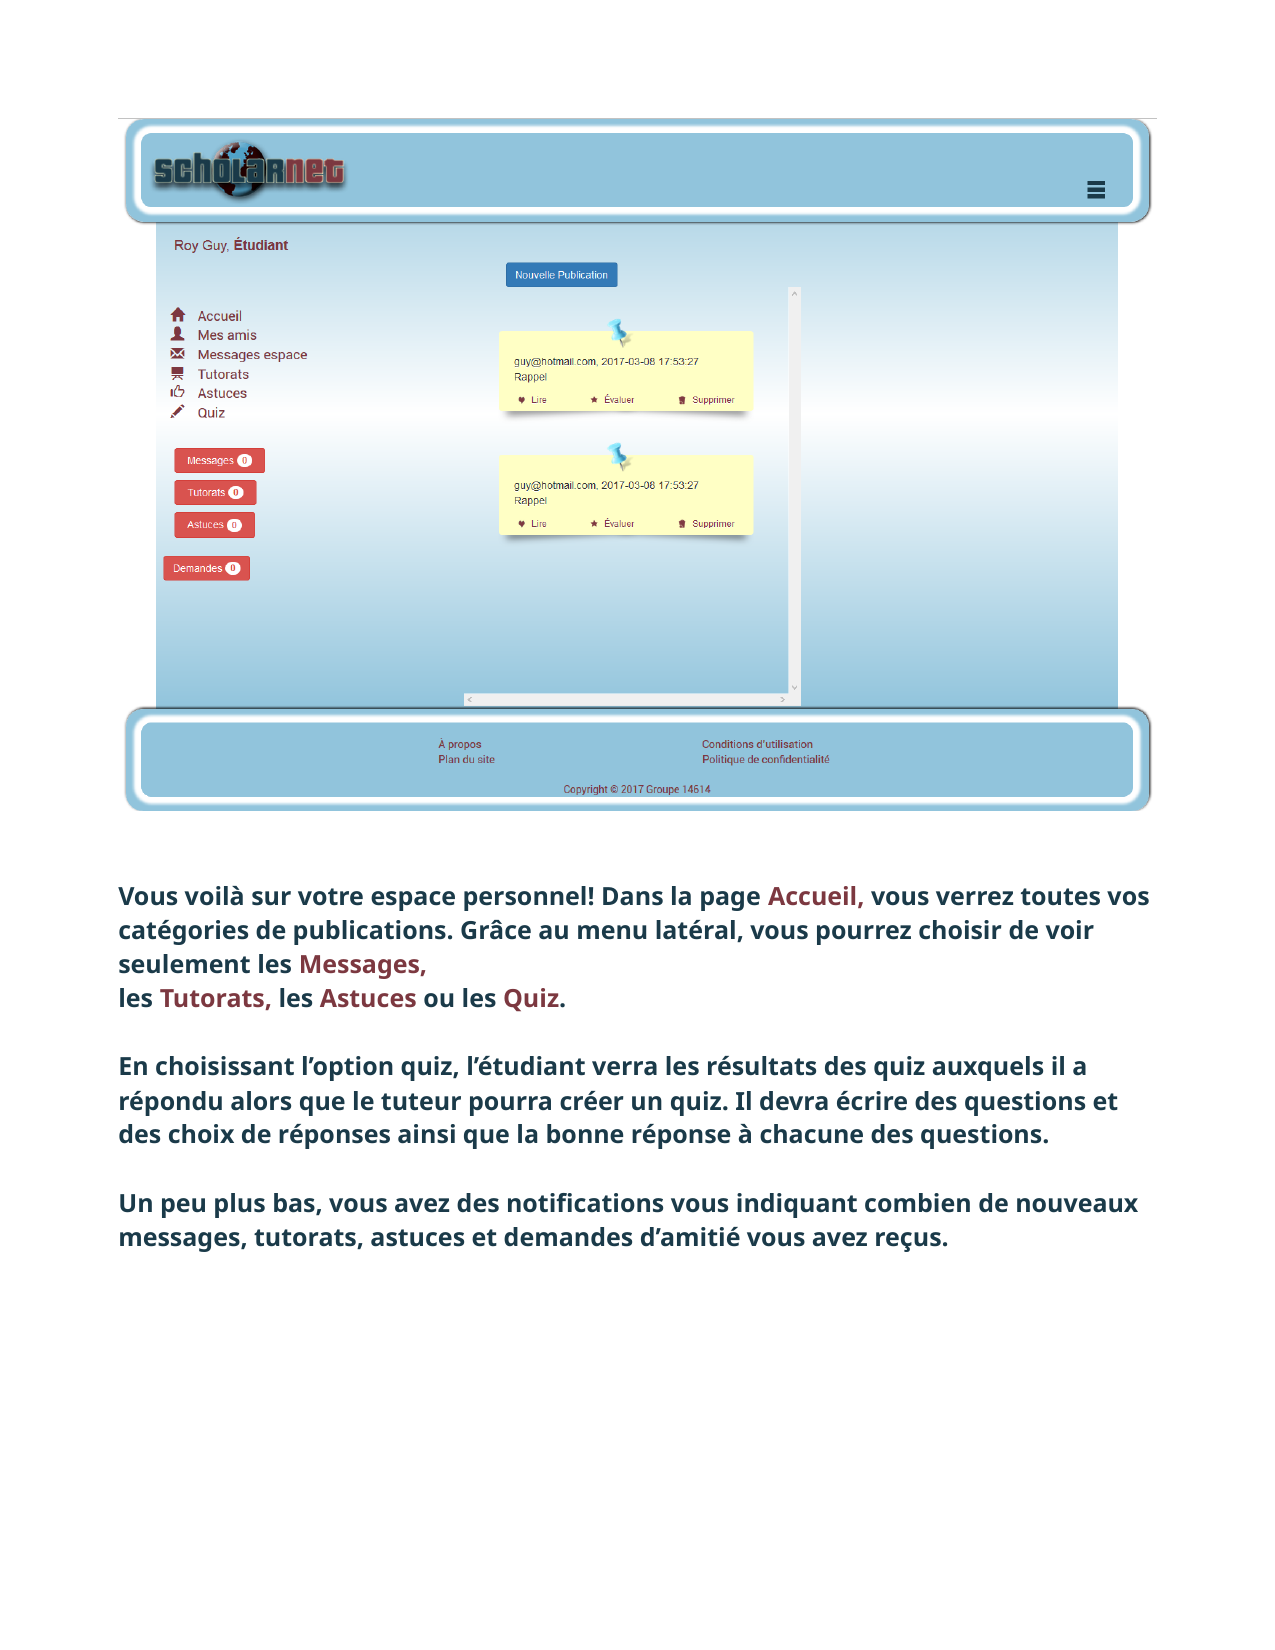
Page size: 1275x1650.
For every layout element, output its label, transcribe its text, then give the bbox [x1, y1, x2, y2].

text Vous voilà sur votre espace personnel! Dans la page Accueil, vous verrez toutes vos catégories de publications. Grâce au menu latéral, vous pourrez choisir de voir seulement les Messages, [118, 879, 1157, 981]
text En choisissant l’option quiz, l’étudiant verra les résultats des quiz auxquels il a répondu alors que le tuteur pourra créer un quiz. Il devra écrire des questions et des choix de réponses ainsi que la bonne réponse à chacune des questions. [118, 1049, 1157, 1151]
text Un peu plus bas, vous avez des notifications vous indiquant combien de nouveaux messages, tutorats, astuces et demandes d’amitié vous avez reçus. [118, 1185, 1157, 1253]
text les Tutorats, les Astuces ou les Quiz. [118, 981, 1157, 1015]
picture [118, 118, 1157, 811]
